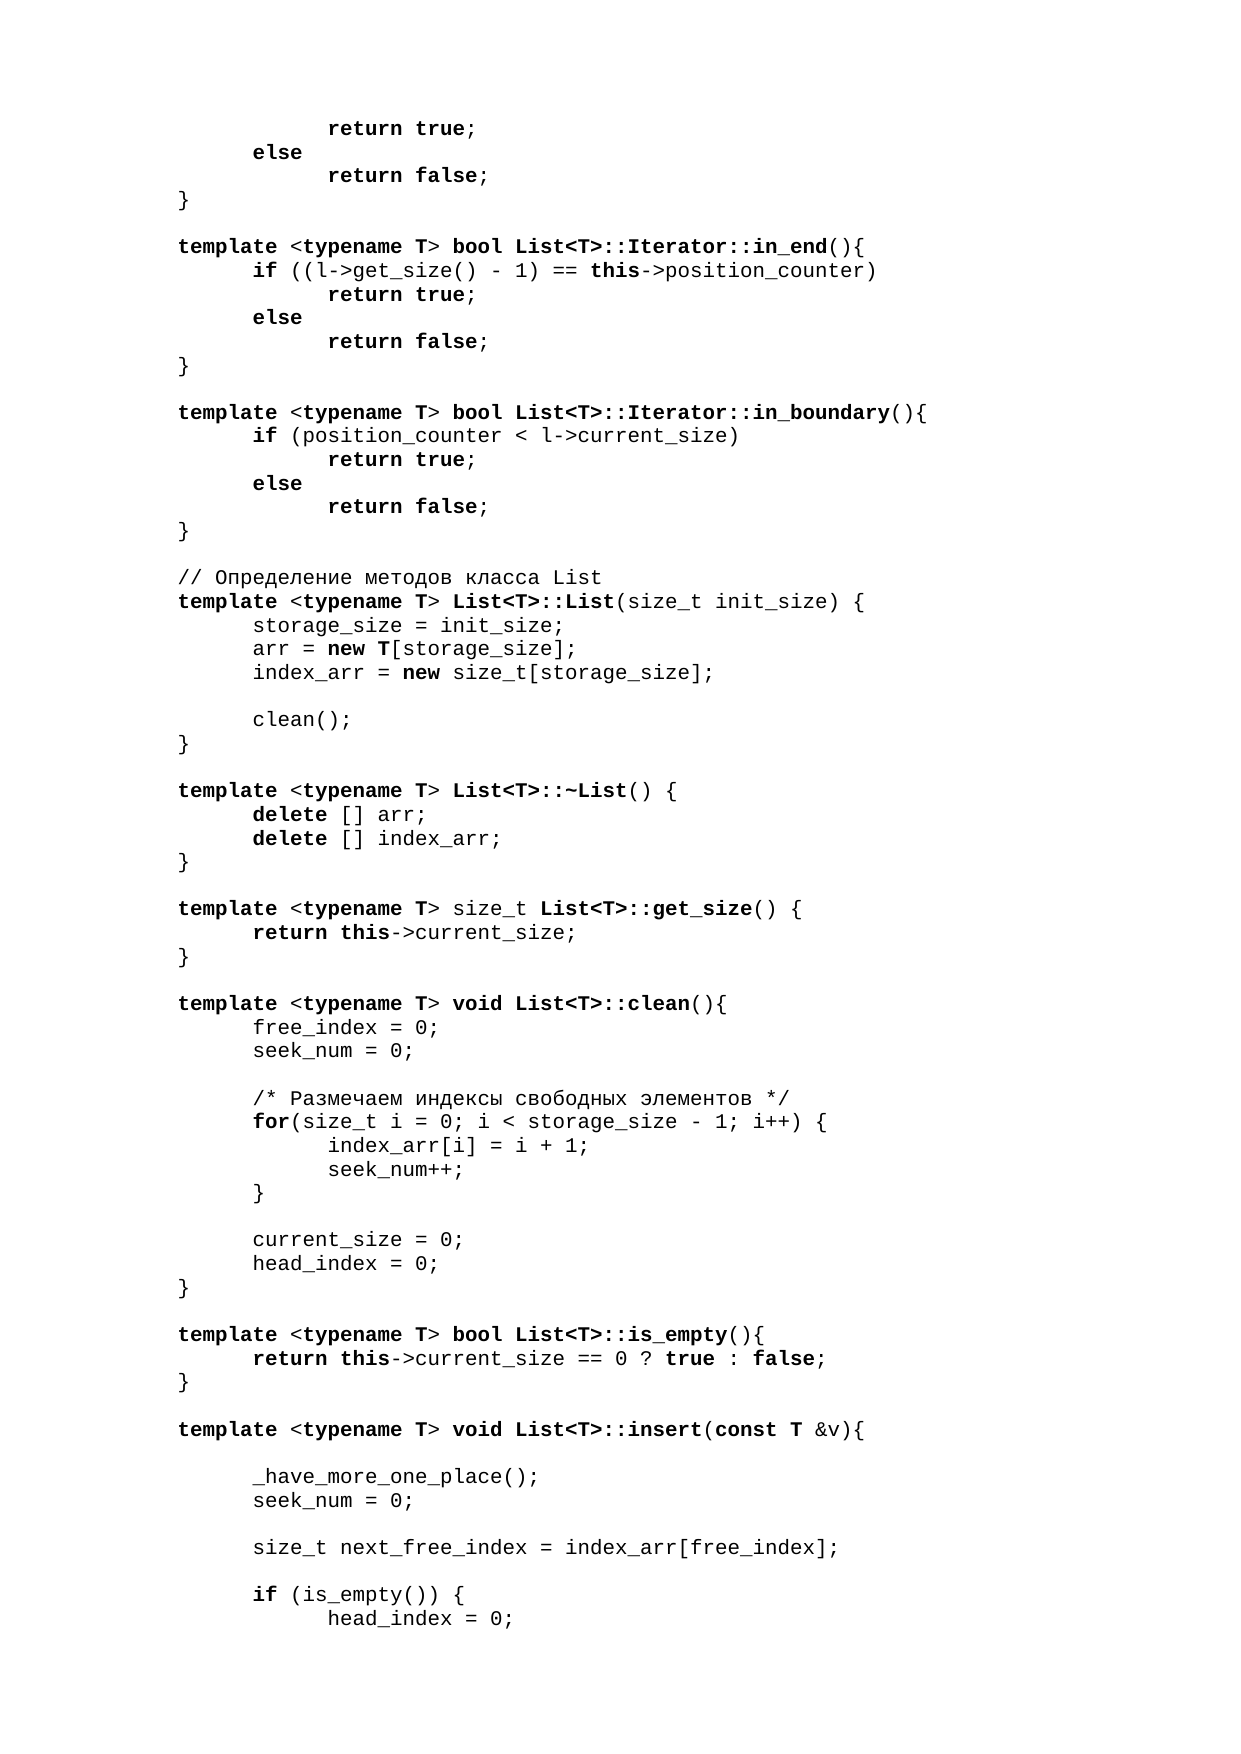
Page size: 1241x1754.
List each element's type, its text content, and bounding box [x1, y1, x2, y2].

text } [177, 1182, 1152, 1206]
text return false; [177, 496, 1152, 520]
text template <typename T> size_t List<T>::get_size() { [177, 898, 1152, 922]
text return this->current_size == 0 ? true : false; [177, 1348, 1152, 1371]
text seek_num = 0; [177, 1489, 1152, 1513]
text // Определение методов класса List [177, 567, 1152, 591]
text return false; [177, 165, 1152, 189]
text seek_num = 0; [177, 1040, 1152, 1064]
text else [177, 142, 1152, 165]
text arr = new T[storage_size]; [177, 638, 1152, 662]
text if (is_empty()) { [177, 1584, 1152, 1608]
text delete [] arr; [177, 804, 1152, 827]
text template <typename T> bool List<T>::Iterator::in_boundary(){ [177, 402, 1152, 426]
text size_t next_free_index = index_arr[free_index]; [177, 1537, 1152, 1561]
text template <typename T> void List<T>::insert(const T &v){ [177, 1419, 1152, 1442]
text index_arr = new size_t[storage_size]; [177, 662, 1152, 686]
text return this->current_size; [177, 922, 1152, 946]
text } [177, 189, 1152, 213]
text if ((l->get_size() - 1) == this->position_counter) [177, 260, 1152, 284]
text template <typename T> bool List<T>::is_empty(){ [177, 1324, 1152, 1348]
text current_size = 0; [177, 1229, 1152, 1253]
text } [177, 1277, 1152, 1300]
text delete [] index_arr; [177, 827, 1152, 851]
text if (position_counter < l->current_size) [177, 426, 1152, 449]
text head_index = 0; [177, 1608, 1152, 1631]
text } [177, 1371, 1152, 1395]
text return true; [177, 284, 1152, 307]
text template <typename T> List<T>::List(size_t init_size) { [177, 591, 1152, 615]
text /* Размечаем индексы свободных элементов */ [177, 1088, 1152, 1111]
text return true; [177, 449, 1152, 473]
text seek_num++; [177, 1158, 1152, 1182]
text free_index = 0; [177, 1017, 1152, 1040]
text _have_more_one_place(); [177, 1466, 1152, 1489]
text template <typename T> List<T>::~List() { [177, 780, 1152, 804]
text } [177, 851, 1152, 875]
text return true; [177, 118, 1152, 142]
text } [177, 733, 1152, 757]
text } [177, 354, 1152, 378]
text clean(); [177, 709, 1152, 733]
text else [177, 473, 1152, 496]
text storage_size = init_size; [177, 615, 1152, 638]
text return false; [177, 331, 1152, 354]
text template <typename T> bool List<T>::Iterator::in_end(){ [177, 236, 1152, 260]
text } [177, 946, 1152, 969]
text head_index = 0; [177, 1253, 1152, 1277]
text template <typename T> void List<T>::clean(){ [177, 993, 1152, 1017]
text } [177, 520, 1152, 544]
text for(size_t i = 0; i < storage_size - 1; i++) { [177, 1111, 1152, 1135]
text else [177, 307, 1152, 331]
text index_arr[i] = i + 1; [177, 1135, 1152, 1158]
